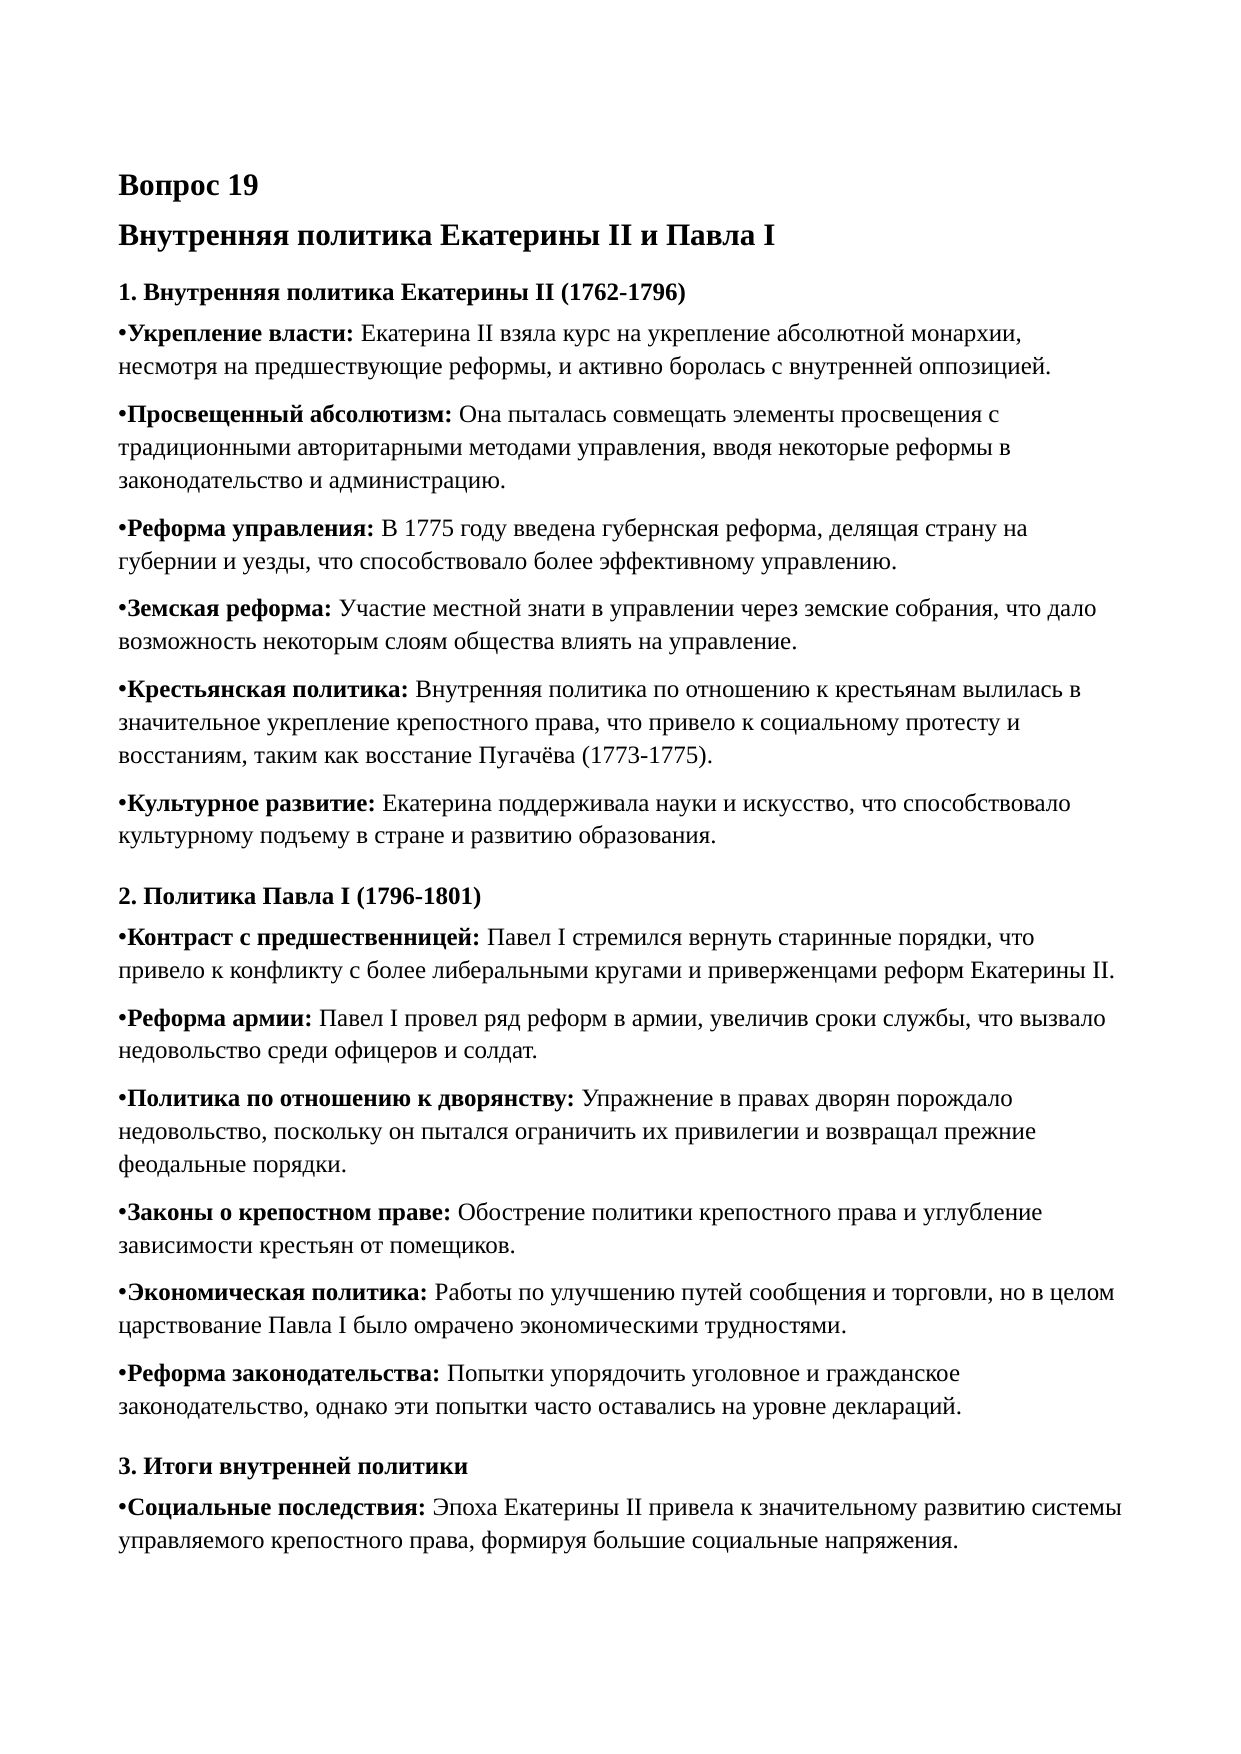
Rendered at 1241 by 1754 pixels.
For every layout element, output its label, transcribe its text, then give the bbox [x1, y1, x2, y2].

list Реформа армии: Павел I провел ряд реформ в армии, увеличив сроки службы, что вызвало недовольство среди офицеров и солдат. [118, 1003, 1122, 1064]
list Укрепление власти: Екатерина II взяла курс на укрепление абсолютной монархии, несмотря на предшествующие реформы, и активно боролась с внутренней оппозицией. [118, 318, 1122, 380]
subtitle 1. Внутренняя политика Екатерины II (1762-1796) [118, 277, 1122, 306]
list Экономическая политика: Работы по улучшению путей сообщения и торговли, но в целом царствование Павла I было омрачено экономическими трудностями. [118, 1277, 1122, 1339]
list Реформа законодательства: Попытки упорядочить уголовное и гражданское законодательство, однако эти попытки часто оставались на уровне деклараций. [118, 1358, 1122, 1420]
list Контраст с предшественницей: Павел I стремился вернуть старинные порядки, что привело к конфликту с более либеральными кругами и приверженцами реформ Екатерины II. [118, 922, 1122, 984]
list Земская реформа: Участие местной знати в управлении через земские собрания, что дало возможность некоторым слоям общества влиять на управление. [118, 593, 1122, 655]
list Просвещенный абсолютизм: Она пыталась совмещать элементы просвещения с традиционными авторитарными методами управления, вводя некоторые реформы в законодательство и администрацию. [118, 399, 1122, 494]
list Культурное развитие: Екатерина поддерживала науки и искусство, что способствовало культурному подъему в стране и развитию образования. [118, 788, 1122, 849]
subtitle 3. Итоги внутренней политики [118, 1451, 1122, 1480]
list Законы о крепостном праве: Обострение политики крепостного права и углубление зависимости крестьян от помещиков. [118, 1197, 1122, 1259]
list Реформа управления: В 1775 году введена губернская реформа, делящая страну на губернии и уезды, что способствовало более эффективному управлению. [118, 513, 1122, 574]
text Вопрос 19 [118, 166, 1122, 202]
list Крестьянская политика: Внутренняя политика по отношению к крестьянам вылилась в значительное укрепление крепостного права, что привело к социальному протесту и восстаниям, таким как восстание Пугачёва (1773-1775). [118, 674, 1122, 769]
subtitle 2. Политика Павла I (1796-1801) [118, 881, 1122, 909]
subtitle Внутренняя политика Екатерины II и Павла I [118, 216, 1122, 252]
list Политика по отношению к дворянству: Упражнение в правах дворян порождало недовольство, поскольку он пытался ограничить их привилегии и возвращал прежние феодальные порядки. [118, 1083, 1122, 1178]
list Социальные последствия: Эпоха Екатерины II привела к значительному развитию системы управляемого крепостного права, формируя большие социальные напряжения. [118, 1492, 1122, 1554]
